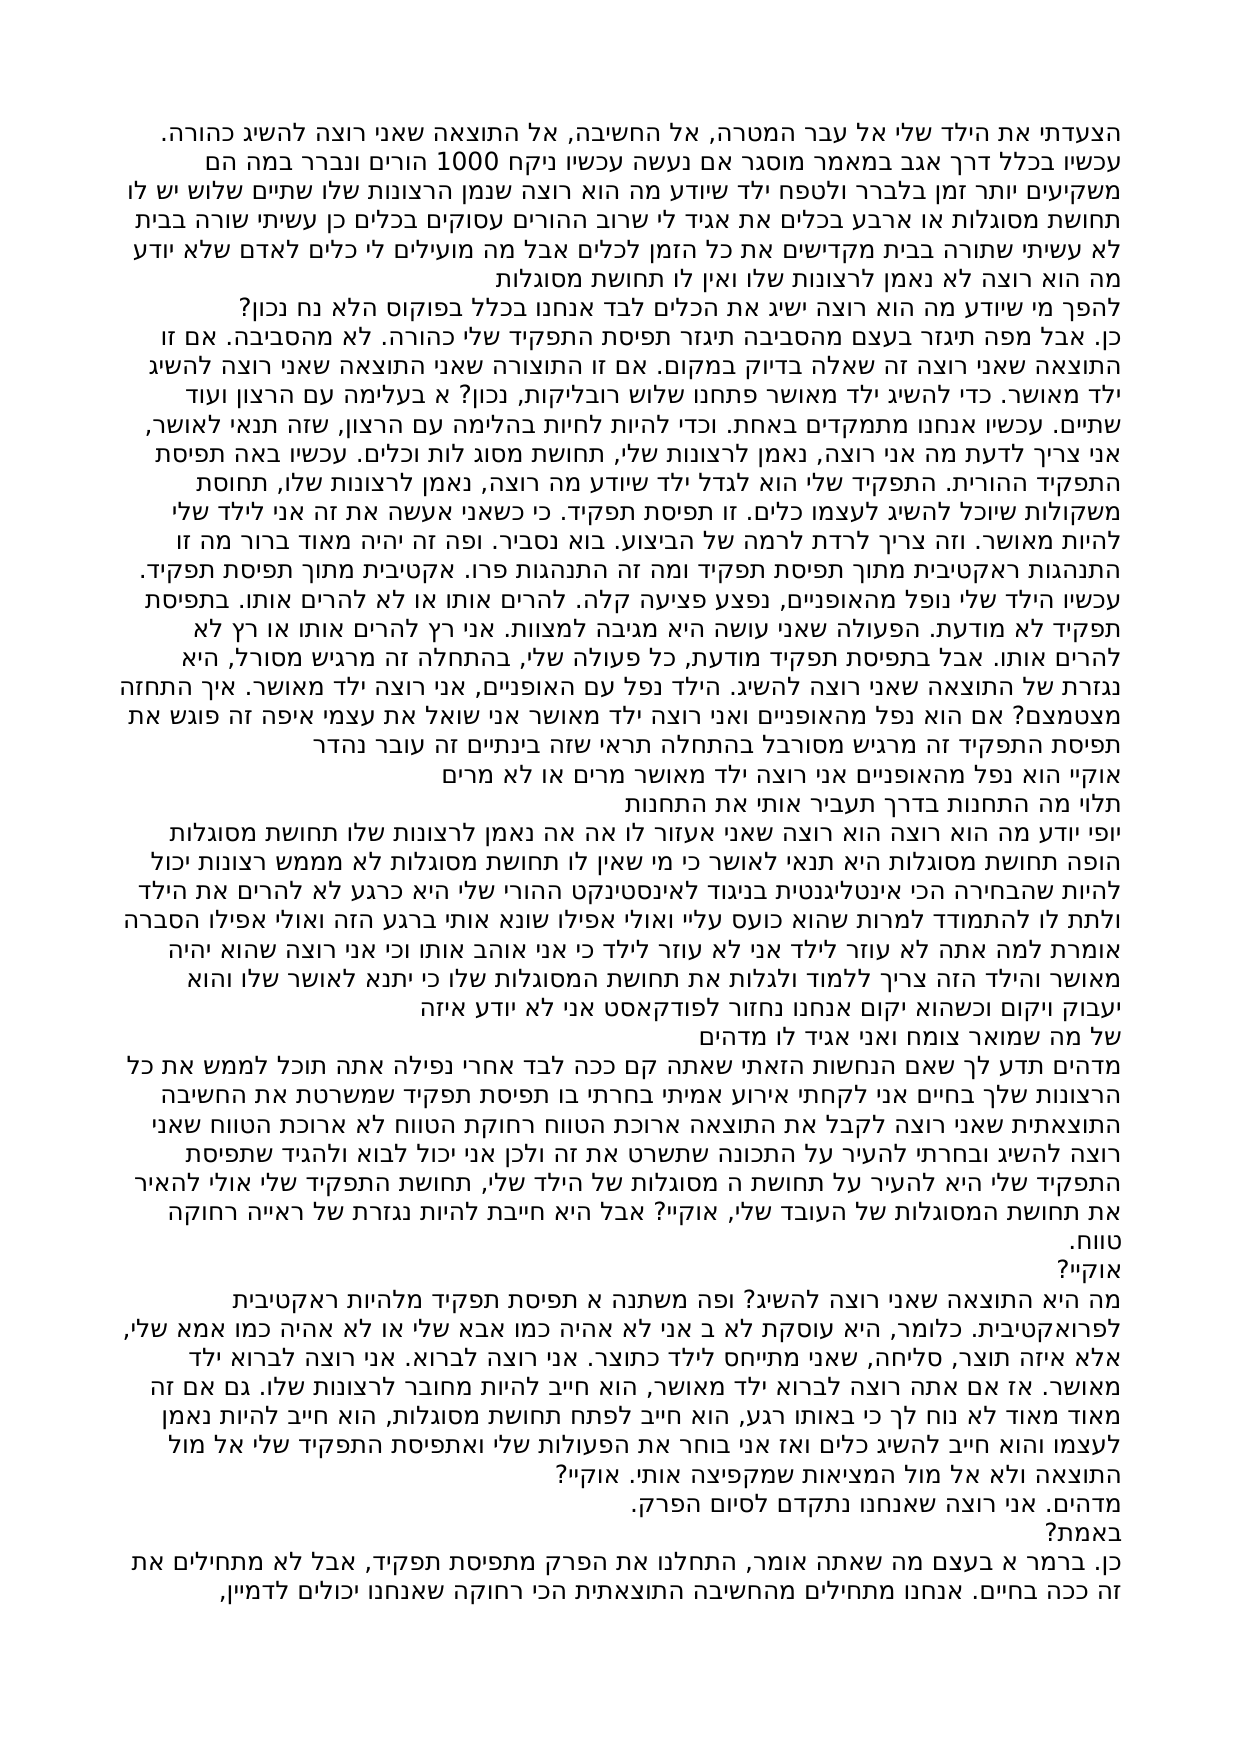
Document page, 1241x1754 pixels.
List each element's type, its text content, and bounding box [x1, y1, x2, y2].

text יופי יודע מה הוא רוצה הוא רוצה שאני אעזור לו אה אה נאמן לרצונות שלו תחושת מסוגלות הופה תחושת מסוגלות היא תנאי לאושר כי מי שאין לו תחושת מסוגלות לא מממש רצונות יכול להיות שהבחירה הכי אינטליגנטית בניגוד לאינסטינקט ההורי שלי היא כרגע לא להרים את הילד ולתת לו להתמודד למרות שהוא כועס עליי ואולי אפילו שונא אותי ברגע הזה ואולי אפילו הסברה אומרת למה אתה לא עוזר לילד אני לא עוזר לילד כי אני אוהב אותו וכי אני רוצה שהוא יהיה מאושר והילד הזה צריך ללמוד ולגלות את תחושת המסוגלות שלו כי יתנא לאושר שלו והוא יעבוק ויקום וכשהוא יקום אנחנו נחזור לפודקאסט אני לא יודע איזה [118, 818, 1122, 1022]
text להפך מי שיודע מה הוא רוצה ישיג את הכלים לבד אנחנו בכלל בפוקוס הלא נח נכון? [118, 293, 1122, 322]
text באמת? [118, 1518, 1122, 1547]
text מדהים. אני רוצה שאנחנו נתקדם לסיום הפרק. [118, 1489, 1122, 1518]
text תלוי מה התחנות בדרך תעביר אותי את התחנות [118, 789, 1122, 818]
text של מה שמואר צומח ואני אגיד לו מדהים [118, 1022, 1122, 1051]
text מדהים תדע לך שאם הנחשות הזאתי שאתה קם ככה לבד אחרי נפילה אתה תוכל לממש את כל הרצונות שלך בחיים אני לקחתי אירוע אמיתי בחרתי בו תפיסת תפקיד שמשרטת את החשיבה התוצאתית שאני רוצה לקבל את התוצאה ארוכת הטווח רחוקת הטווח לא ארוכת הטווח שאני רוצה להשיג ובחרתי להעיר על התכונה שתשרט את זה ולכן אני יכול לבוא ולהגיד שתפיסת התפקיד שלי היא להעיר על תחושת ה מסוגלות של הילד שלי, תחושת התפקיד שלי אולי להאיר את תחושת המסוגלות של העובד שלי, אוקיי? אבל היא חייבת להיות נגזרת של ראייה רחוקה טווח. [118, 1051, 1122, 1256]
text כן. אבל מפה תיגזר בעצם מהסביבה תיגזר תפיסת התפקיד שלי כהורה. לא מהסביבה. אם זו התוצאה שאני רוצה זה שאלה בדיוק במקום. אם זו התוצורה שאני התוצאה שאני רוצה להשיג ילד מאושר. כדי להשיג ילד מאושר פתחנו שלוש רובליקות, נכון? א בעלימה עם הרצון ועוד שתיים. עכשיו אנחנו מתמקדים באחת. וכדי להיות לחיות בהלימה עם הרצון, שזה תנאי לאושר, אני צריך לדעת מה אני רוצה, נאמן לרצונות שלי, תחושת מסוג לות וכלים. עכשיו באה תפיסת התפקיד ההורית. התפקיד שלי הוא לגדל ילד שיודע מה רוצה, נאמן לרצונות שלו, תחוסת משקולות שיוכל להשיג לעצמו כלים. זו תפיסת תפקיד. כי כשאני אעשה את זה אני לילד שלי להיות מאושר. וזה צריך לרדת לרמה של הביצוע. בוא נסביר. ופה זה יהיה מאוד ברור מה זו התנהגות ראקטיבית מתוך תפיסת תפקיד ומה זה התנהגות פרו. אקטיבית מתוך תפיסת תפקיד. עכשיו הילד שלי נופל מהאופניים, נפצע פציעה קלה. להרים אותו או לא להרים אותו. בתפיסת תפקיד לא מודעת. הפעולה שאני עושה היא מגיבה למצוות. אני רץ להרים אותו או רץ לא להרים אותו. אבל בתפיסת תפקיד מודעת, כל פעולה שלי, בהתחלה זה מרגיש מסורל, היא נגזרת של התוצאה שאני רוצה להשיג. הילד נפל עם האופניים, אני רוצה ילד מאושר. איך התחזה מצטמצם? אם הוא נפל מהאופניים ואני רוצה ילד מאושר אני שואל את עצמי איפה זה פוגש את תפיסת התפקיד זה מרגיש מסורבל בהתחלה תראי שזה בינתיים זה עובר נהדר [118, 322, 1122, 760]
text מה היא התוצאה שאני רוצה להשיג? ופה משתנה א תפיסת תפקיד מלהיות ראקטיבית לפרואקטיבית. כלומר, היא עוסקת לא ב אני לא אהיה כמו אבא שלי או לא אהיה כמו אמא שלי, אלא איזה תוצר, סליחה, שאני מתייחס לילד כתוצר. אני רוצה לברוא. אני רוצה לברוא ילד מאושר. אז אם אתה רוצה לברוא ילד מאושר, הוא חייב להיות מחובר לרצונות שלו. גם אם זה מאוד מאוד לא נוח לך כי באותו רגע, הוא חייב לפתח תחושת מסוגלות, הוא חייב להיות נאמן לעצמו והוא חייב להשיג כלים ואז אני בוחר את הפעולות שלי ואתפיסת התפקיד שלי אל מול התוצאה ולא אל מול המציאות שמקפיצה אותי. אוקיי? [118, 1285, 1122, 1489]
text אוקיי הוא נפל מהאופניים אני רוצה ילד מאושר מרים או לא מרים [118, 760, 1122, 789]
text לא עדיין בתוך הרצונות. הדבר הרצו אם בן אדם יודע מה הוא רוצה, יש לו תחושת מסוגלות, נאמן על הרצונות, יש תושת מסוגלות, צריך לקבל כלים. וואלה, אם אני גידלתי ילד שיודע מה הוא רוצה, נאמן הרצונות שלו, יש חוט סוגלות ויש לו את הכלים לממש, שיחקתי אותם. אני הצעדתי את הילד שלי אל עבר המטרה, אל החשיבה, אל התוצאה שאני רוצה להשיג כהורה. עכשיו בכלל דרך אגב במאמר מוסגר אם נעשה עכשיו ניקח 1000 הורים ונברר במה הם משקיעים יותר זמן בלברר ולטפח ילד שיודע מה הוא רוצה שנמן הרצונות שלו שתיים שלוש יש לו תחושת מסוגלות או ארבע בכלים את אגיד לי שרוב ההורים עסוקים בכלים כן עשיתי שורה בבית לא עשיתי שתורה בבית מקדישים את כל הזמן לכלים אבל מה מועילים לי כלים לאדם שלא יודע מה הוא רוצה לא נאמן לרצונות שלו ואין לו תחושת מסוגלות [118, 118, 1122, 293]
text כן. ברמר א בעצם מה שאתה אומר, התחלנו את הפרק מתפיסת תפקיד, אבל לא מתחילים את זה ככה בחיים. אנחנו מתחילים מהחשיבה התוצאתית הכי רחוקה שאנחנו יכולים לדמיין, [118, 1547, 1122, 1606]
text אוקיי? [118, 1256, 1122, 1285]
